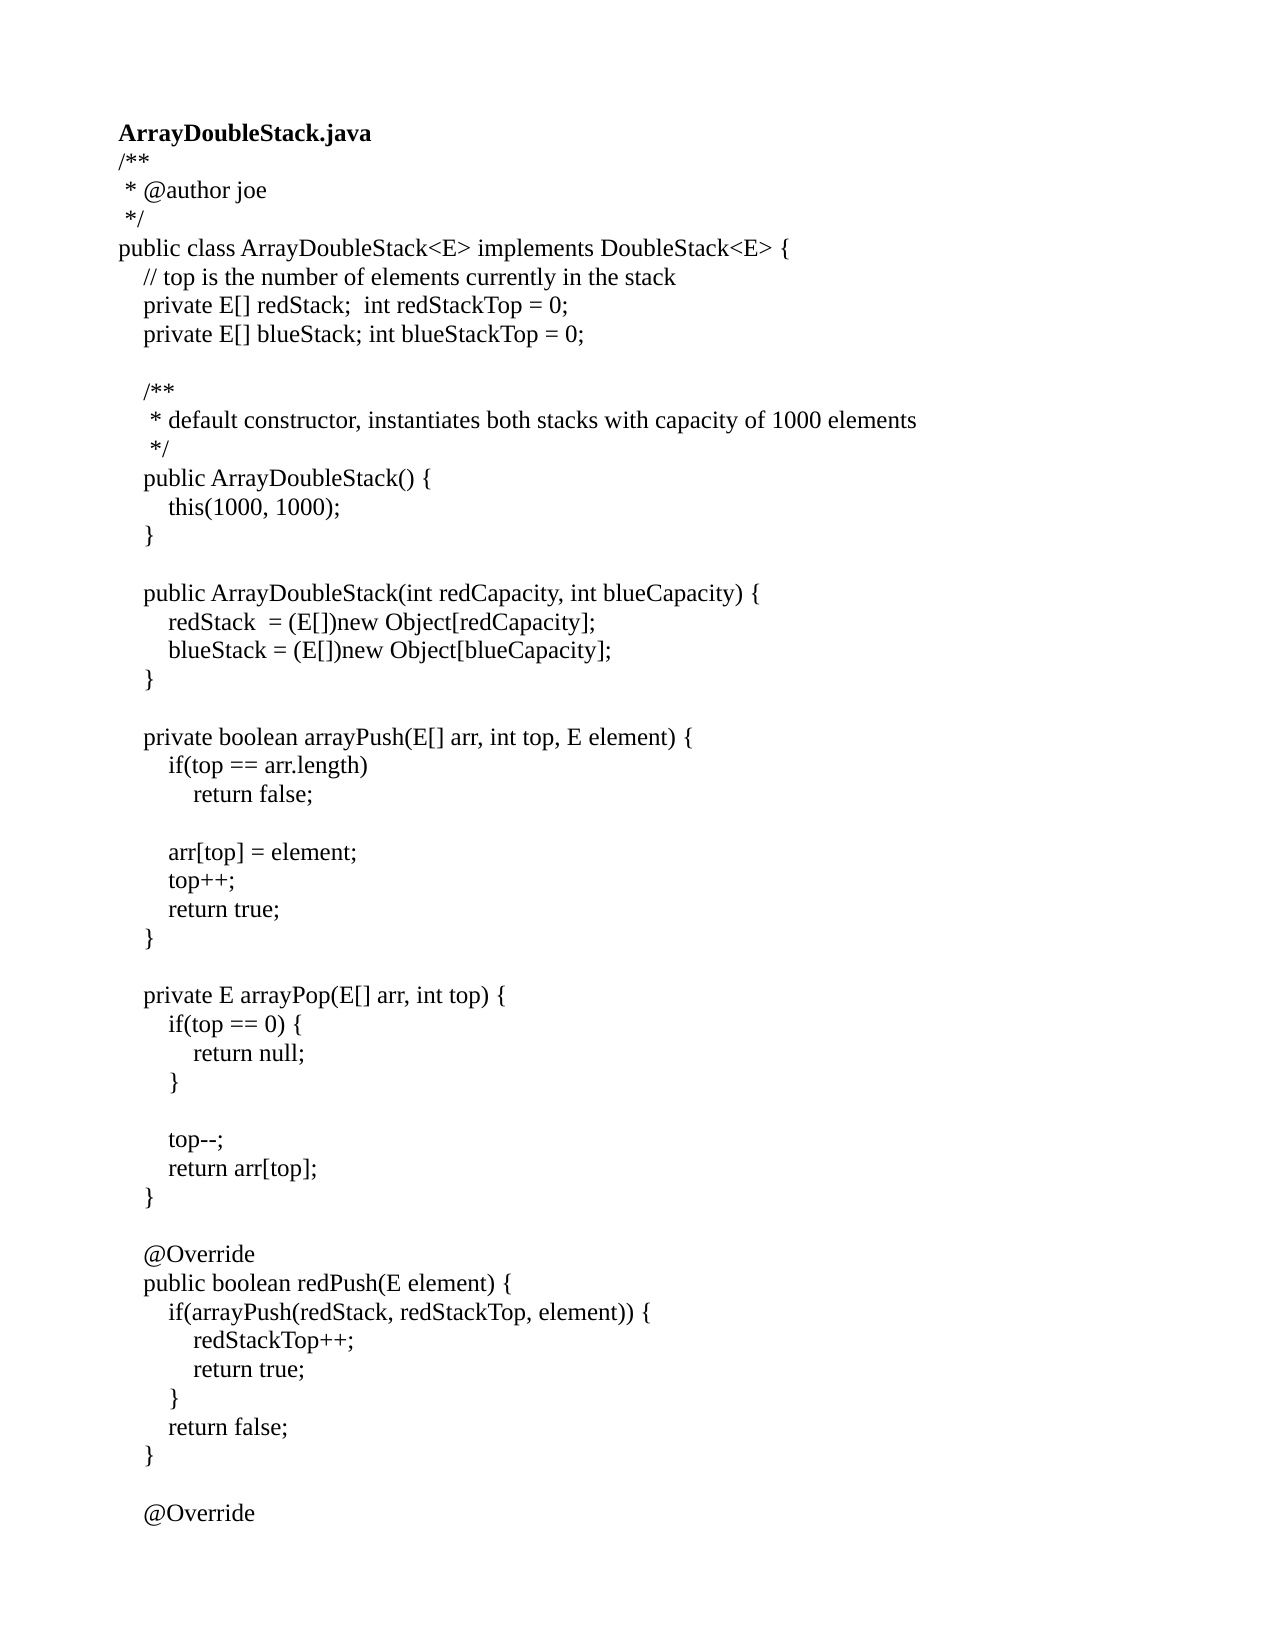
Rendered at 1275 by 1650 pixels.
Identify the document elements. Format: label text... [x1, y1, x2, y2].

text } [118, 1182, 1157, 1211]
text public boolean redPush(E element) { [118, 1268, 1157, 1297]
text } [118, 1067, 1157, 1096]
text // top is the number of elements currently in the stack [118, 262, 1157, 291]
text */ [118, 434, 1157, 463]
text return true; [118, 894, 1157, 923]
text return true; [118, 1354, 1157, 1383]
text /** [118, 377, 1157, 406]
text public ArrayDoubleStack() { [118, 463, 1157, 492]
text public ArrayDoubleStack(int redCapacity, int blueCapacity) { [118, 578, 1157, 607]
text private E[] blueStack; int blueStackTop = 0; [118, 319, 1157, 348]
text if(arrayPush(redStack, redStackTop, element)) { [118, 1297, 1157, 1326]
text private boolean arrayPush(E[] arr, int top, E element) { [118, 722, 1157, 751]
text top++; [118, 866, 1157, 894]
text @Override [118, 1239, 1157, 1268]
text ArrayDoubleStack.java [118, 118, 1157, 147]
text */ [118, 204, 1157, 233]
text return false; [118, 1412, 1157, 1441]
text * @author joe [118, 176, 1157, 204]
text return null; [118, 1038, 1157, 1067]
text } [118, 1441, 1157, 1469]
text return arr[top]; [118, 1153, 1157, 1182]
text redStack = (E[])new Object[redCapacity]; [118, 607, 1157, 636]
text } [118, 1383, 1157, 1412]
text blueStack = (E[])new Object[blueCapacity]; [118, 636, 1157, 664]
text } [118, 521, 1157, 549]
text @Override [118, 1498, 1157, 1527]
text private E[] redStack; int redStackTop = 0; [118, 291, 1157, 319]
text if(top == 0) { [118, 1009, 1157, 1038]
text /** [118, 147, 1157, 176]
text * default constructor, instantiates both stacks with capacity of 1000 elements [118, 406, 1157, 434]
text if(top == arr.length) [118, 751, 1157, 779]
text } [118, 923, 1157, 952]
text public class ArrayDoubleStack<E> implements DoubleStack<E> { [118, 233, 1157, 262]
text private E arrayPop(E[] arr, int top) { [118, 981, 1157, 1009]
text } [118, 664, 1157, 693]
text redStackTop++; [118, 1326, 1157, 1354]
text top--; [118, 1124, 1157, 1153]
text this(1000, 1000); [118, 492, 1157, 521]
text return false; [118, 779, 1157, 808]
text arr[top] = element; [118, 837, 1157, 866]
